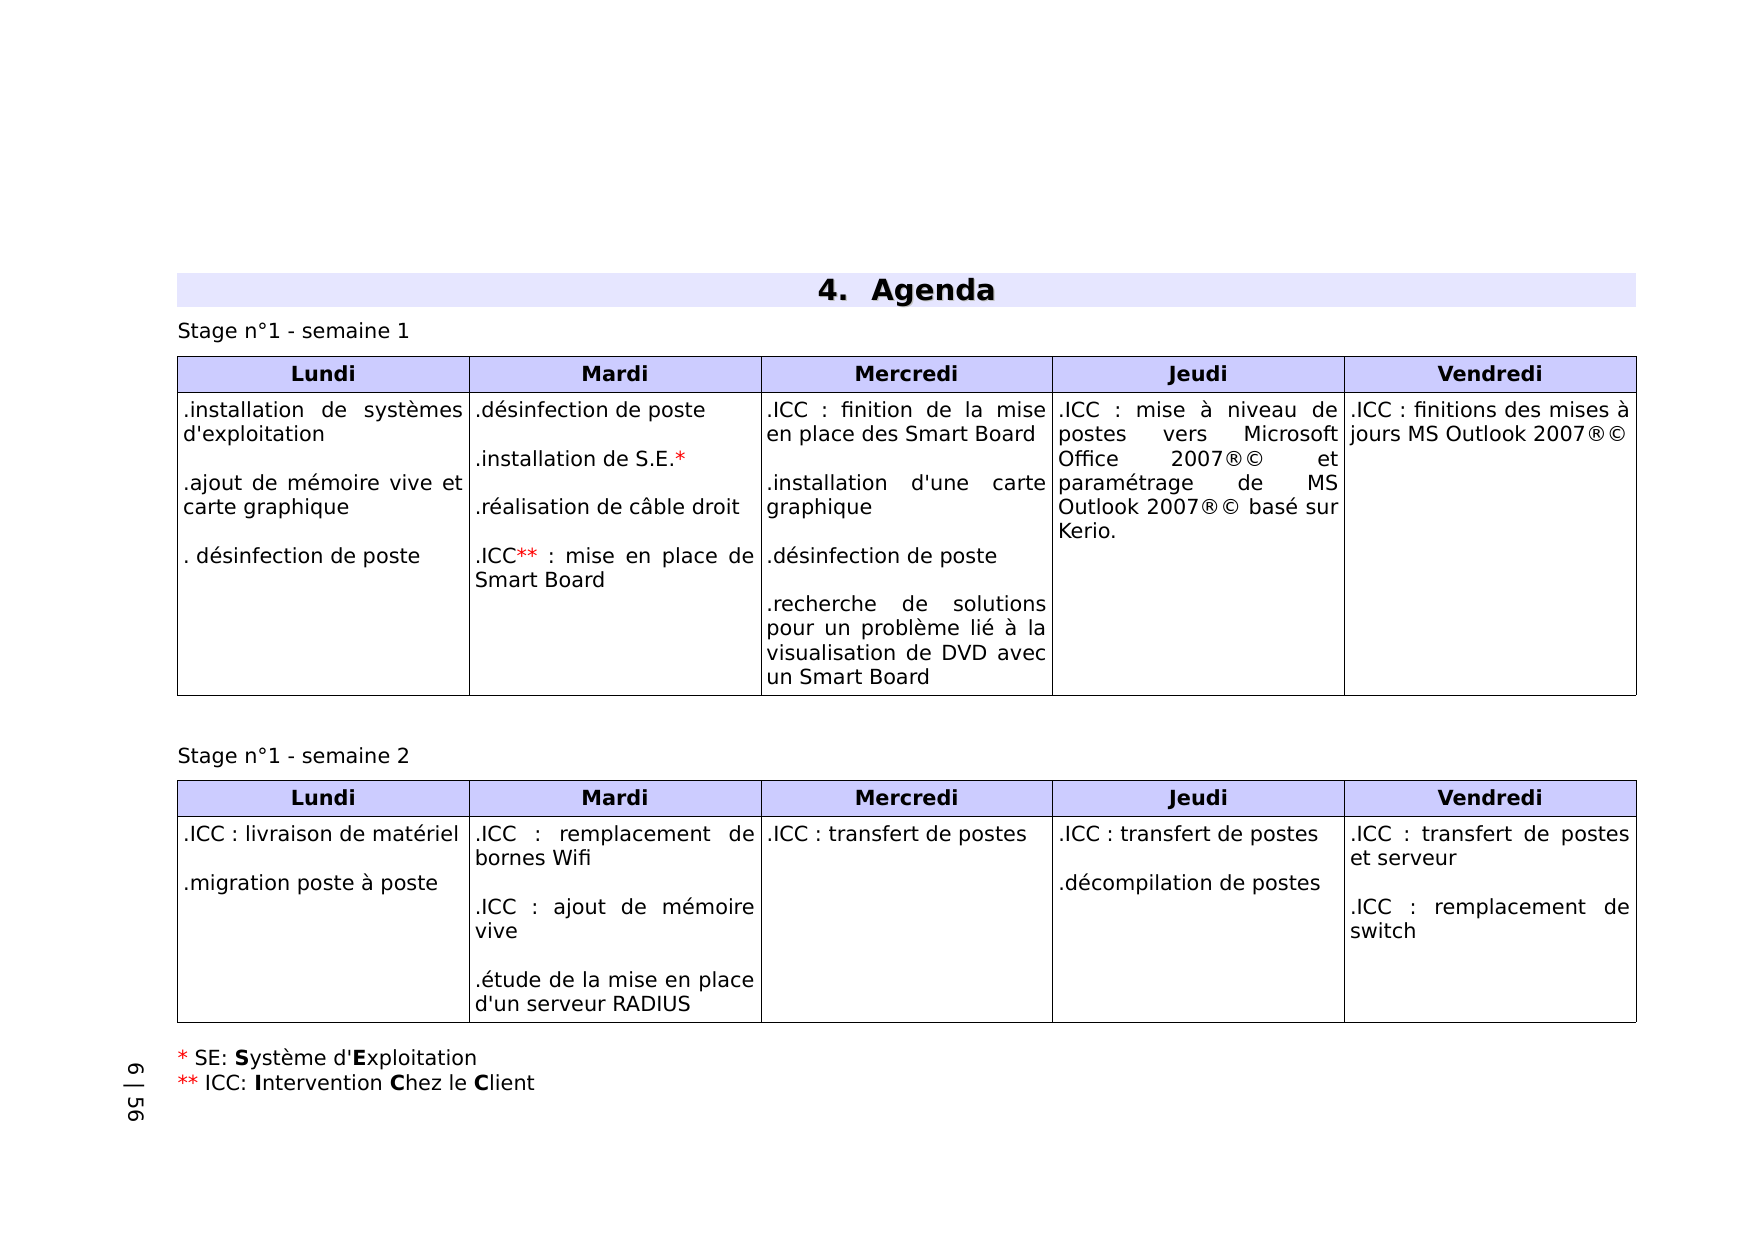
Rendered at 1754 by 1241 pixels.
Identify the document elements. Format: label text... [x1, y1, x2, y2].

text Stage n°1 - semaine 2 [177, 744, 1636, 768]
table_header Lundi [178, 357, 469, 392]
table_header Lundi [178, 781, 469, 816]
table_header Vendredi [1345, 781, 1636, 816]
table_header Mercredi [762, 357, 1052, 392]
table_header Vendredi [1345, 357, 1636, 392]
table_cell .ICC : mise à niveau de postes vers Microsoft Office 2007®© et paramétrage de MS Outlook 2007®© basé sur Kerio. [1053, 393, 1344, 695]
table_header Mercredi [762, 781, 1052, 816]
table_header Mardi [470, 357, 761, 392]
text * SE: Système d'Exploitation [177, 1046, 1636, 1071]
text ** ICC: Intervention Chez le Client [177, 1071, 1636, 1095]
table_cell .installation de systèmes d'exploitation .ajout de mémoire vive et carte graphique . désinfection de poste [178, 393, 469, 695]
table_cell .ICC : finition de la mise en place des Smart Board .installation d'une carte graphique .désinfection de poste .recherche de solutions pour un problème lié à la visualisation de DVD avec un Smart Board [762, 393, 1052, 695]
text Stage n°1 - semaine 1 [177, 319, 1636, 344]
table_cell .ICC : transfert de postes .décompilation de postes [1053, 817, 1344, 1022]
table_cell .ICC : transfert de postes et serveur .ICC : remplacement de switch [1345, 817, 1636, 1022]
table_header Mardi [470, 781, 761, 816]
table_header Jeudi [1053, 781, 1344, 816]
table_cell .ICC : finitions des mises à jours MS Outlook 2007®© [1345, 393, 1636, 695]
table_cell .ICC : remplacement de bornes Wifi .ICC : ajout de mémoire vive .étude de la mise en place d'un serveur RADIUS [470, 817, 761, 1022]
table_cell .désinfection de poste .installation de S.E.* .réalisation de câble droit .ICC** : mise en place de Smart Board [470, 393, 761, 695]
table_cell .ICC : transfert de postes [762, 817, 1052, 1022]
table_cell .ICC : livraison de matériel .migration poste à poste [178, 817, 469, 1022]
subtitle Agenda [177, 273, 1636, 307]
table_header Jeudi [1053, 357, 1344, 392]
